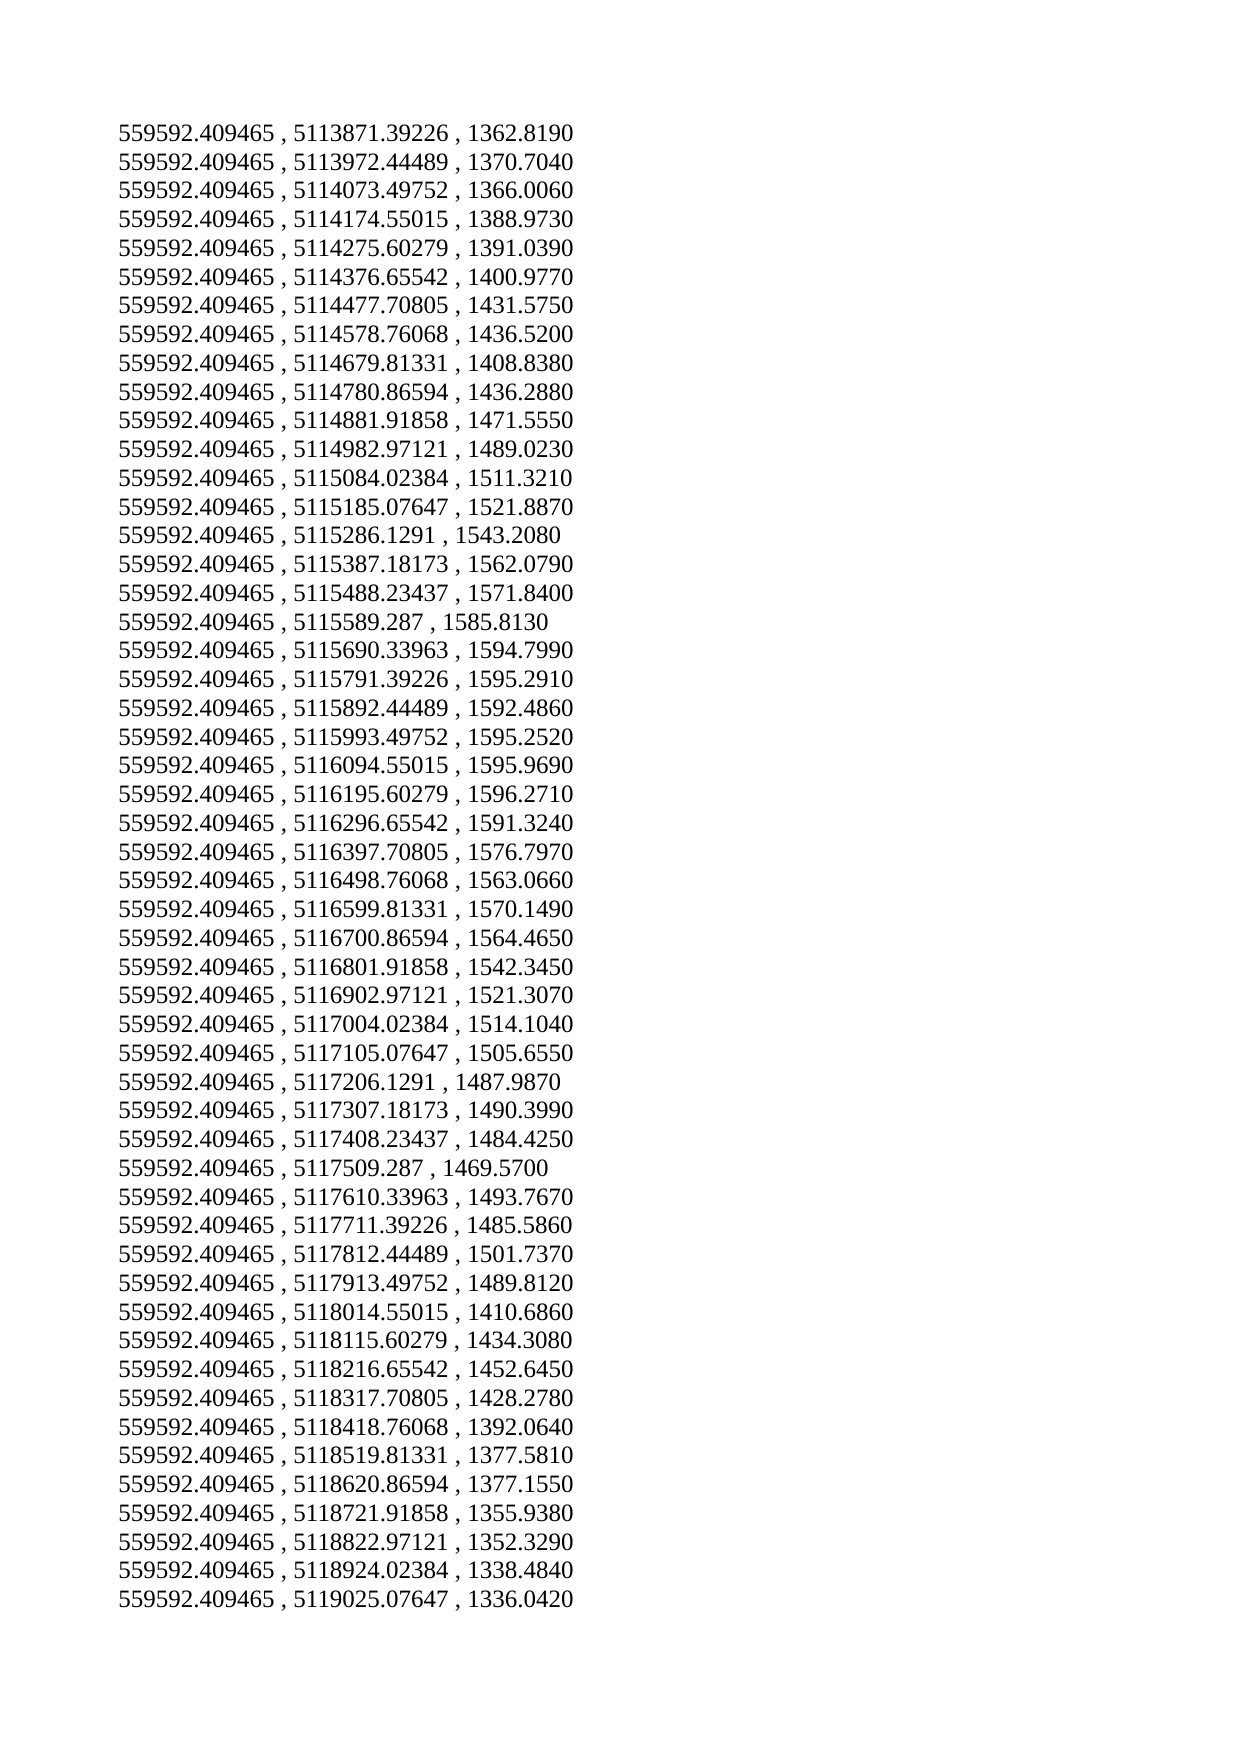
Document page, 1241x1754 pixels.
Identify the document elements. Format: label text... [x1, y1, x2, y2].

text 559592.409465 , 5118721.91858 , 1355.9380 [118, 1498, 1122, 1527]
text 559592.409465 , 5118822.97121 , 1352.3290 [118, 1527, 1122, 1556]
text 559592.409465 , 5116801.91858 , 1542.3450 [118, 952, 1122, 981]
text 559592.409465 , 5118317.70805 , 1428.2780 [118, 1383, 1122, 1412]
text 559592.409465 , 5117408.23437 , 1484.4250 [118, 1124, 1122, 1153]
text 559592.409465 , 5114679.81331 , 1408.8380 [118, 348, 1122, 377]
text 559592.409465 , 5117610.33963 , 1493.7670 [118, 1182, 1122, 1211]
text 559592.409465 , 5115084.02384 , 1511.3210 [118, 463, 1122, 492]
text 559592.409465 , 5114982.97121 , 1489.0230 [118, 434, 1122, 463]
text 559592.409465 , 5117105.07647 , 1505.6550 [118, 1038, 1122, 1067]
text 559592.409465 , 5115892.44489 , 1592.4860 [118, 693, 1122, 722]
text 559592.409465 , 5115690.33963 , 1594.7990 [118, 636, 1122, 664]
text 559592.409465 , 5117307.18173 , 1490.3990 [118, 1096, 1122, 1124]
text 559592.409465 , 5118115.60279 , 1434.3080 [118, 1326, 1122, 1354]
text 559592.409465 , 5118519.81331 , 1377.5810 [118, 1441, 1122, 1469]
text 559592.409465 , 5115589.287 , 1585.8130 [118, 607, 1122, 636]
text 559592.409465 , 5118216.65542 , 1452.6450 [118, 1354, 1122, 1383]
text 559592.409465 , 5117206.1291 , 1487.9870 [118, 1067, 1122, 1096]
text 559592.409465 , 5114174.55015 , 1388.9730 [118, 204, 1122, 233]
text 559592.409465 , 5114881.91858 , 1471.5550 [118, 406, 1122, 434]
text 559592.409465 , 5116498.76068 , 1563.0660 [118, 866, 1122, 894]
text 559592.409465 , 5115488.23437 , 1571.8400 [118, 578, 1122, 607]
text 559592.409465 , 5116195.60279 , 1596.2710 [118, 779, 1122, 808]
text 559592.409465 , 5117812.44489 , 1501.7370 [118, 1239, 1122, 1268]
text 559592.409465 , 5113871.39226 , 1362.8190 [118, 118, 1122, 147]
text 559592.409465 , 5114477.70805 , 1431.5750 [118, 291, 1122, 319]
text 559592.409465 , 5115387.18173 , 1562.0790 [118, 549, 1122, 578]
text 559592.409465 , 5116599.81331 , 1570.1490 [118, 894, 1122, 923]
text 559592.409465 , 5118014.55015 , 1410.6860 [118, 1297, 1122, 1326]
text 559592.409465 , 5116094.55015 , 1595.9690 [118, 751, 1122, 779]
text 559592.409465 , 5116902.97121 , 1521.3070 [118, 981, 1122, 1009]
text 559592.409465 , 5115185.07647 , 1521.8870 [118, 492, 1122, 521]
text 559592.409465 , 5114780.86594 , 1436.2880 [118, 377, 1122, 406]
text 559592.409465 , 5115993.49752 , 1595.2520 [118, 722, 1122, 751]
text 559592.409465 , 5117711.39226 , 1485.5860 [118, 1211, 1122, 1239]
text 559592.409465 , 5118418.76068 , 1392.0640 [118, 1412, 1122, 1441]
text 559592.409465 , 5118620.86594 , 1377.1550 [118, 1469, 1122, 1498]
text 559592.409465 , 5115286.1291 , 1543.2080 [118, 521, 1122, 549]
text 559592.409465 , 5119025.07647 , 1336.0420 [118, 1584, 1122, 1613]
text 559592.409465 , 5117913.49752 , 1489.8120 [118, 1268, 1122, 1297]
text 559592.409465 , 5114376.65542 , 1400.9770 [118, 262, 1122, 291]
text 559592.409465 , 5114073.49752 , 1366.0060 [118, 176, 1122, 204]
text 559592.409465 , 5118924.02384 , 1338.4840 [118, 1556, 1122, 1584]
text 559592.409465 , 5115791.39226 , 1595.2910 [118, 664, 1122, 693]
text 559592.409465 , 5116296.65542 , 1591.3240 [118, 808, 1122, 837]
text 559592.409465 , 5117509.287 , 1469.5700 [118, 1153, 1122, 1182]
text 559592.409465 , 5114578.76068 , 1436.5200 [118, 319, 1122, 348]
text 559592.409465 , 5117004.02384 , 1514.1040 [118, 1009, 1122, 1038]
text 559592.409465 , 5113972.44489 , 1370.7040 [118, 147, 1122, 176]
text 559592.409465 , 5116700.86594 , 1564.4650 [118, 923, 1122, 952]
text 559592.409465 , 5116397.70805 , 1576.7970 [118, 837, 1122, 866]
text 559592.409465 , 5114275.60279 , 1391.0390 [118, 233, 1122, 262]
